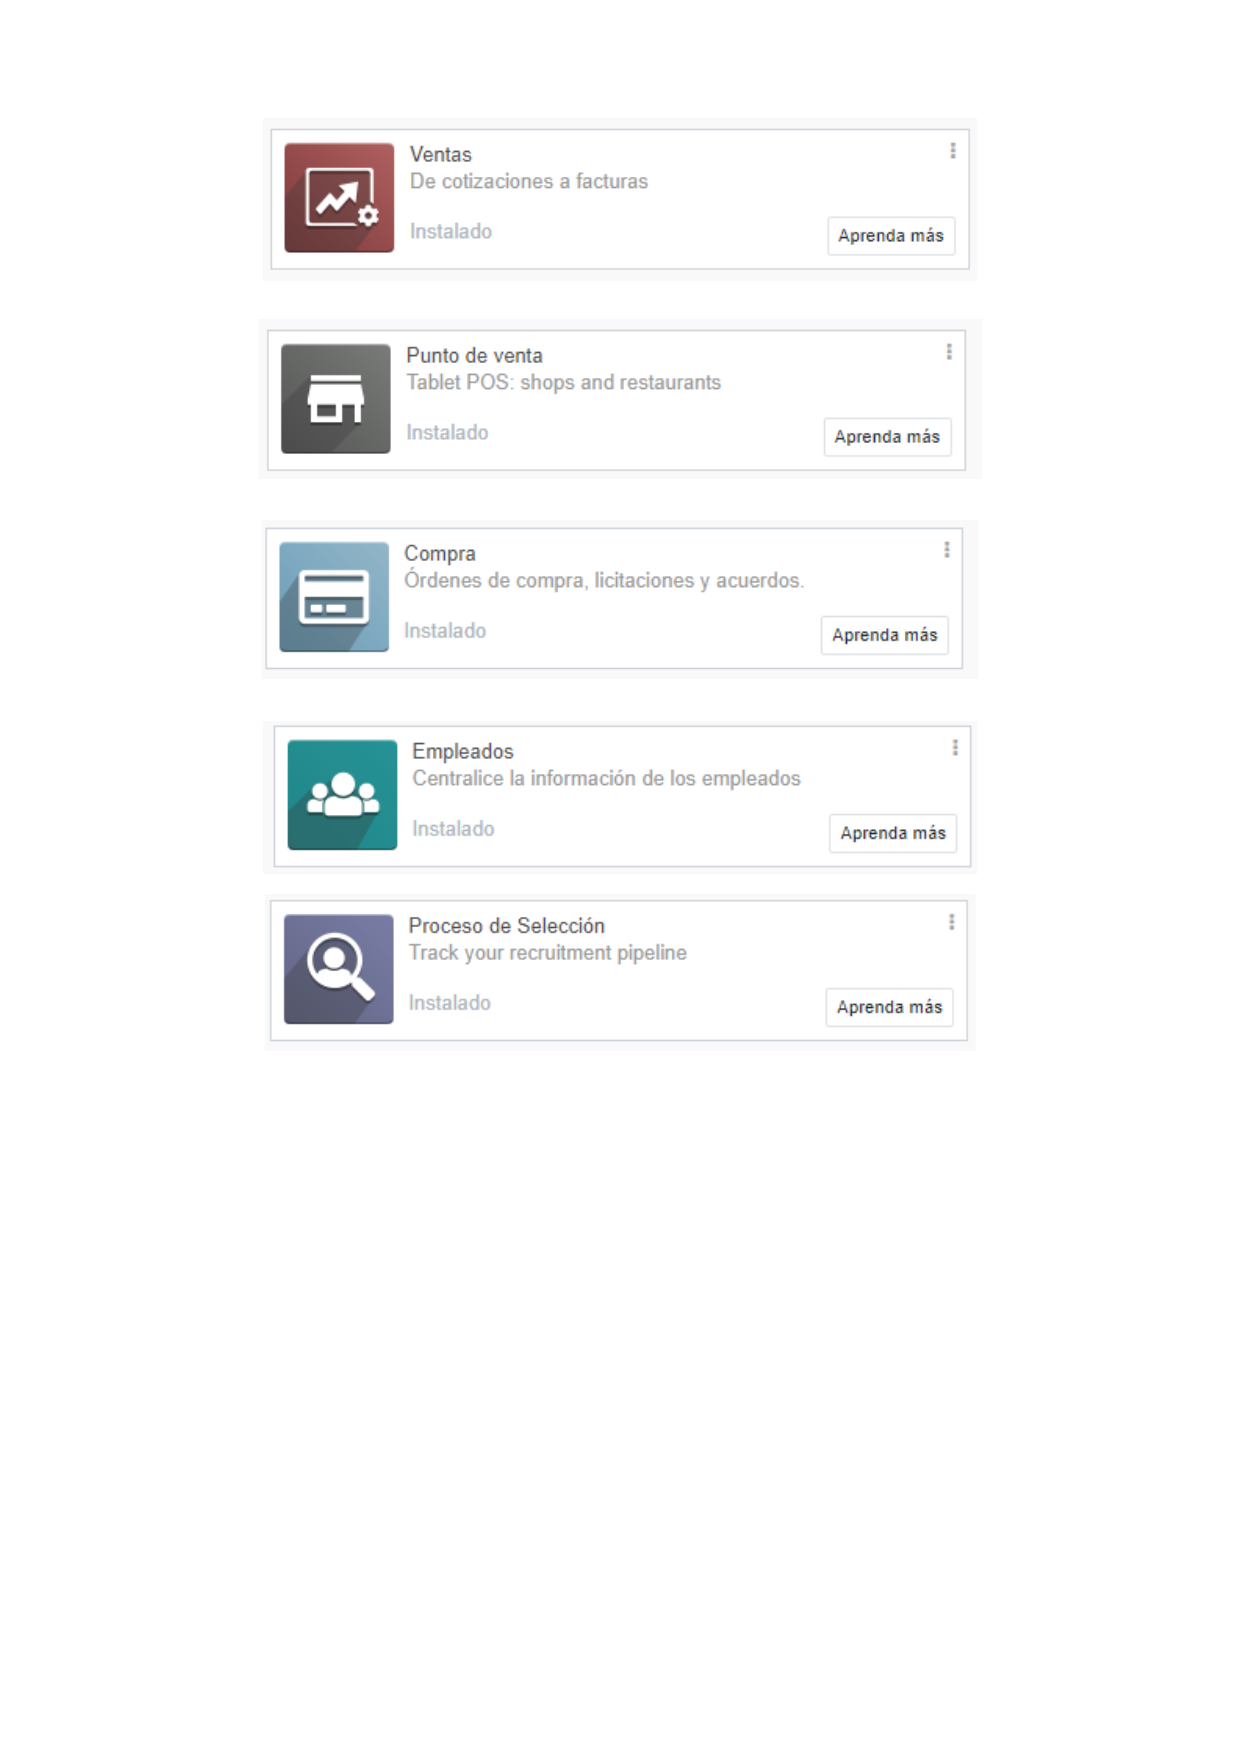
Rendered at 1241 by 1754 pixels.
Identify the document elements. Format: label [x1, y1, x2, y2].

picture [258, 319, 982, 479]
picture [261, 520, 979, 679]
picture [263, 118, 978, 281]
picture [264, 894, 976, 1051]
picture [263, 721, 978, 874]
